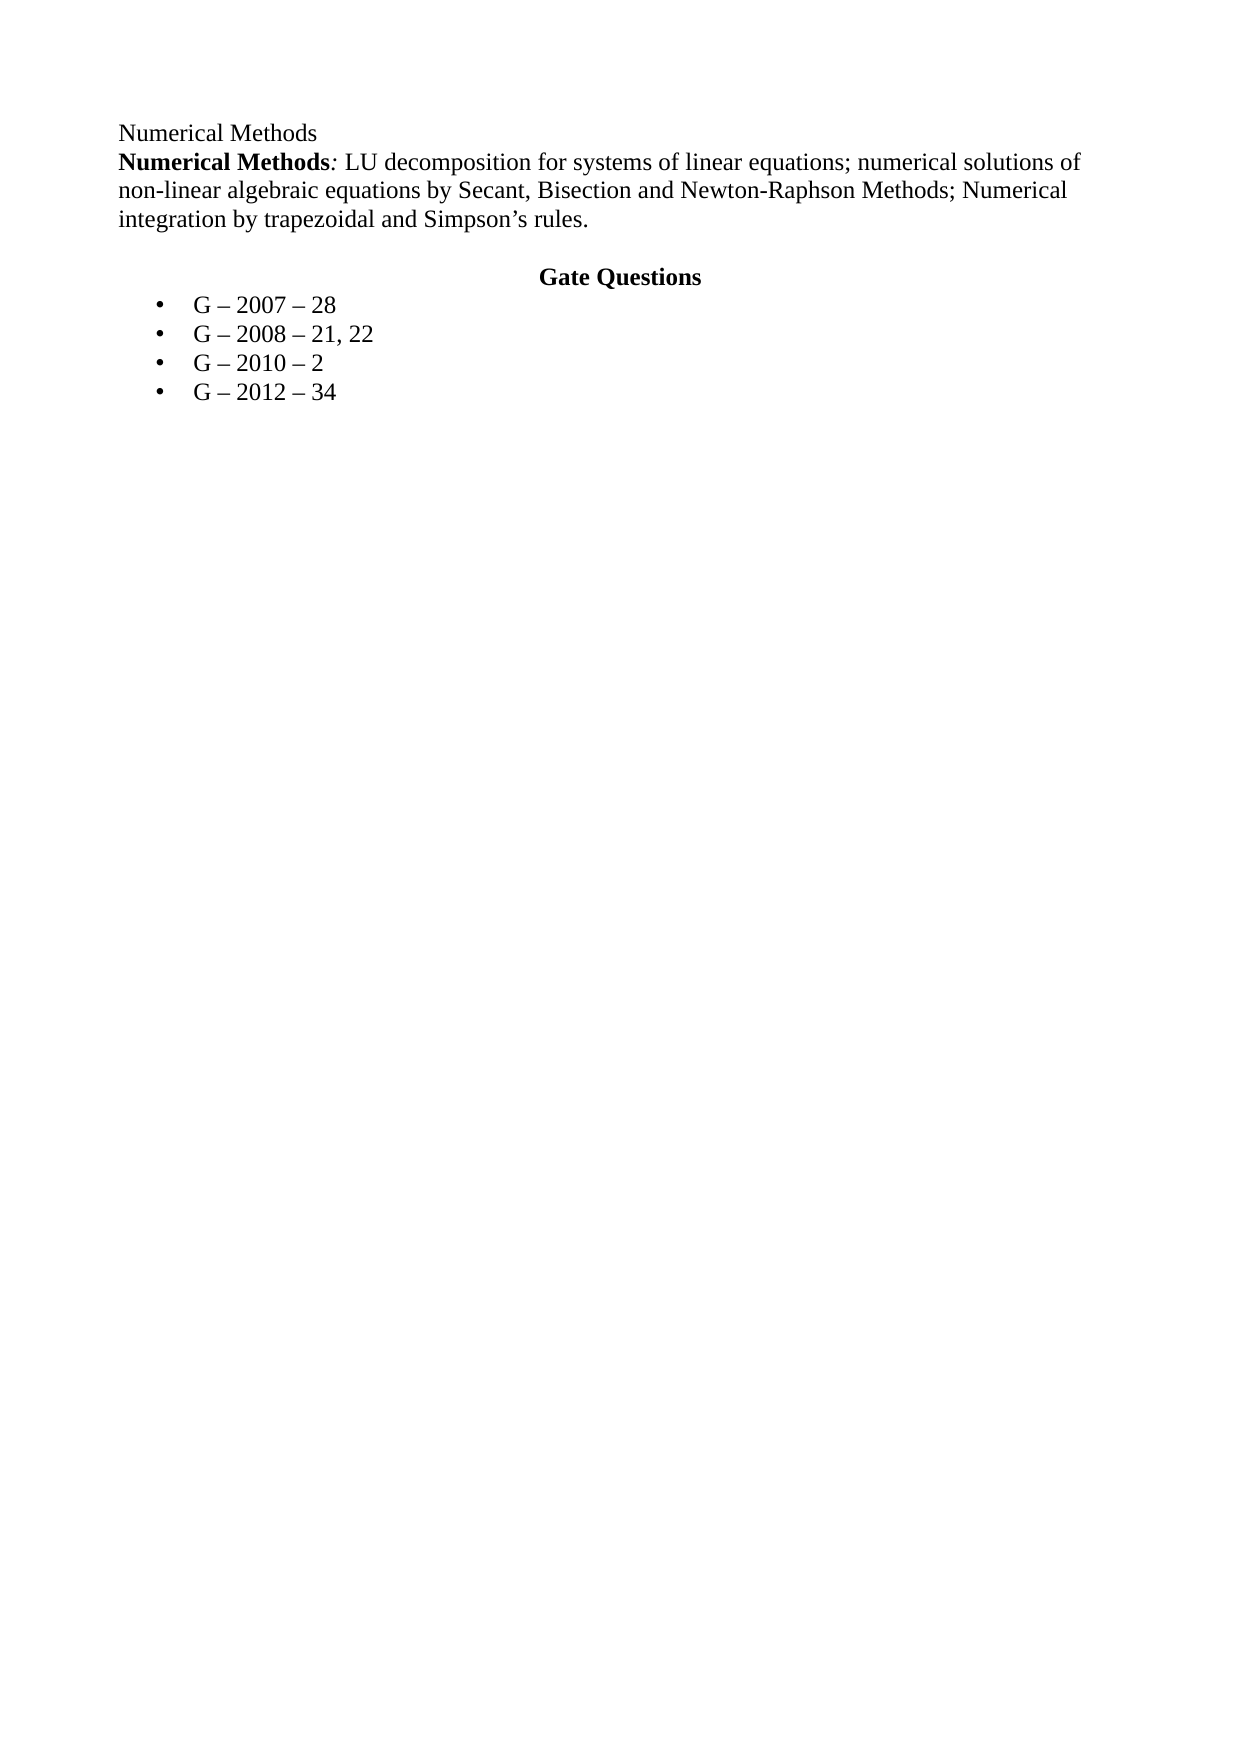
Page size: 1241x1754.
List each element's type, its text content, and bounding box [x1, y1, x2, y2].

list G – 2010 – 2 [156, 348, 1122, 377]
text Numerical Methods [118, 118, 1122, 147]
list G – 2008 – 21, 22 [156, 319, 1122, 348]
list G – 2007 – 28 [156, 291, 1122, 319]
text Numerical Methods: LU decomposition for systems of linear equations; numerical solutions of non-linear algebraic equations by Secant, Bisection and Newton-Raphson Methods; Numerical integration by trapezoidal and Simpson’s rules. [118, 147, 1122, 233]
text Gate Questions [118, 262, 1122, 291]
list G – 2012 – 34 [156, 377, 1122, 406]
